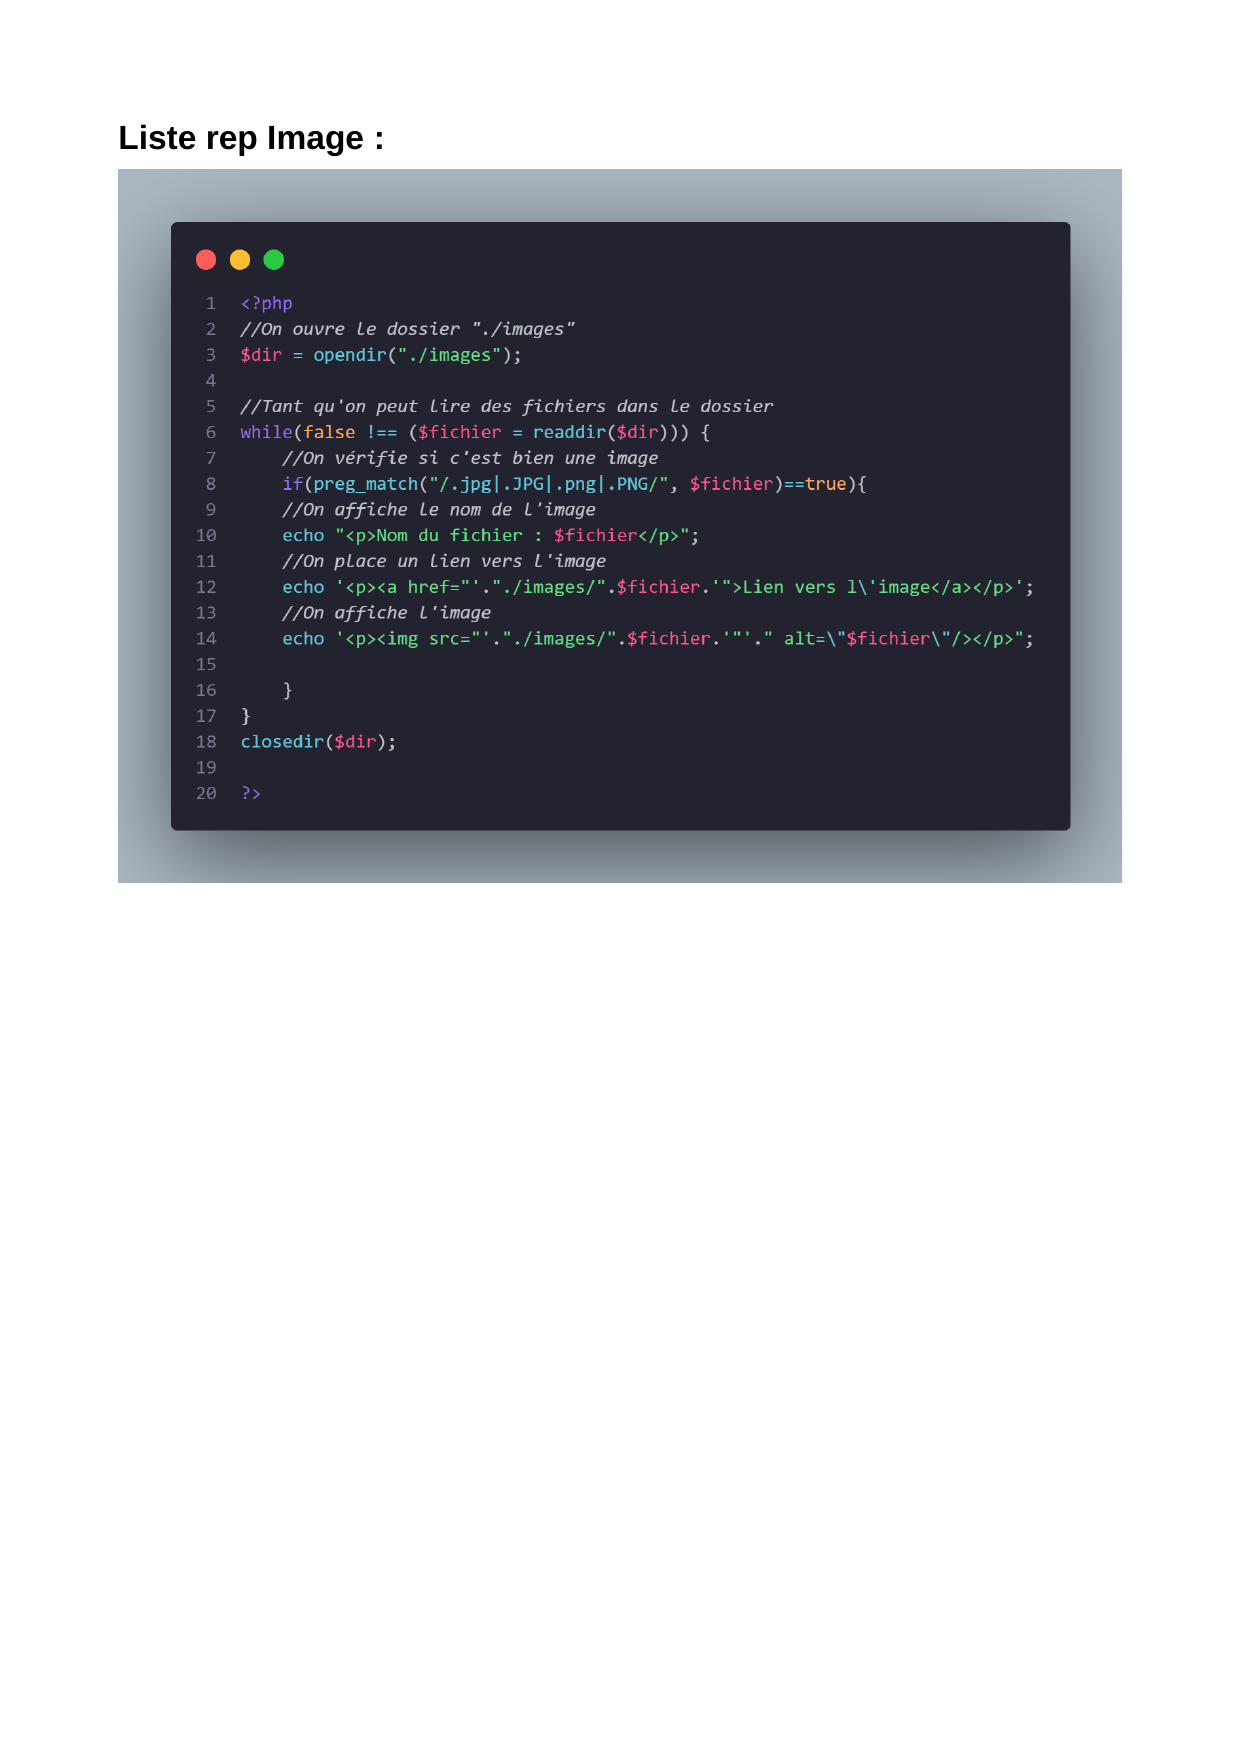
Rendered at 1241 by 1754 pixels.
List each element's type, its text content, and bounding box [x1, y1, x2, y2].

subtitle Liste rep Image : [118, 118, 1122, 157]
picture [118, 169, 1123, 883]
